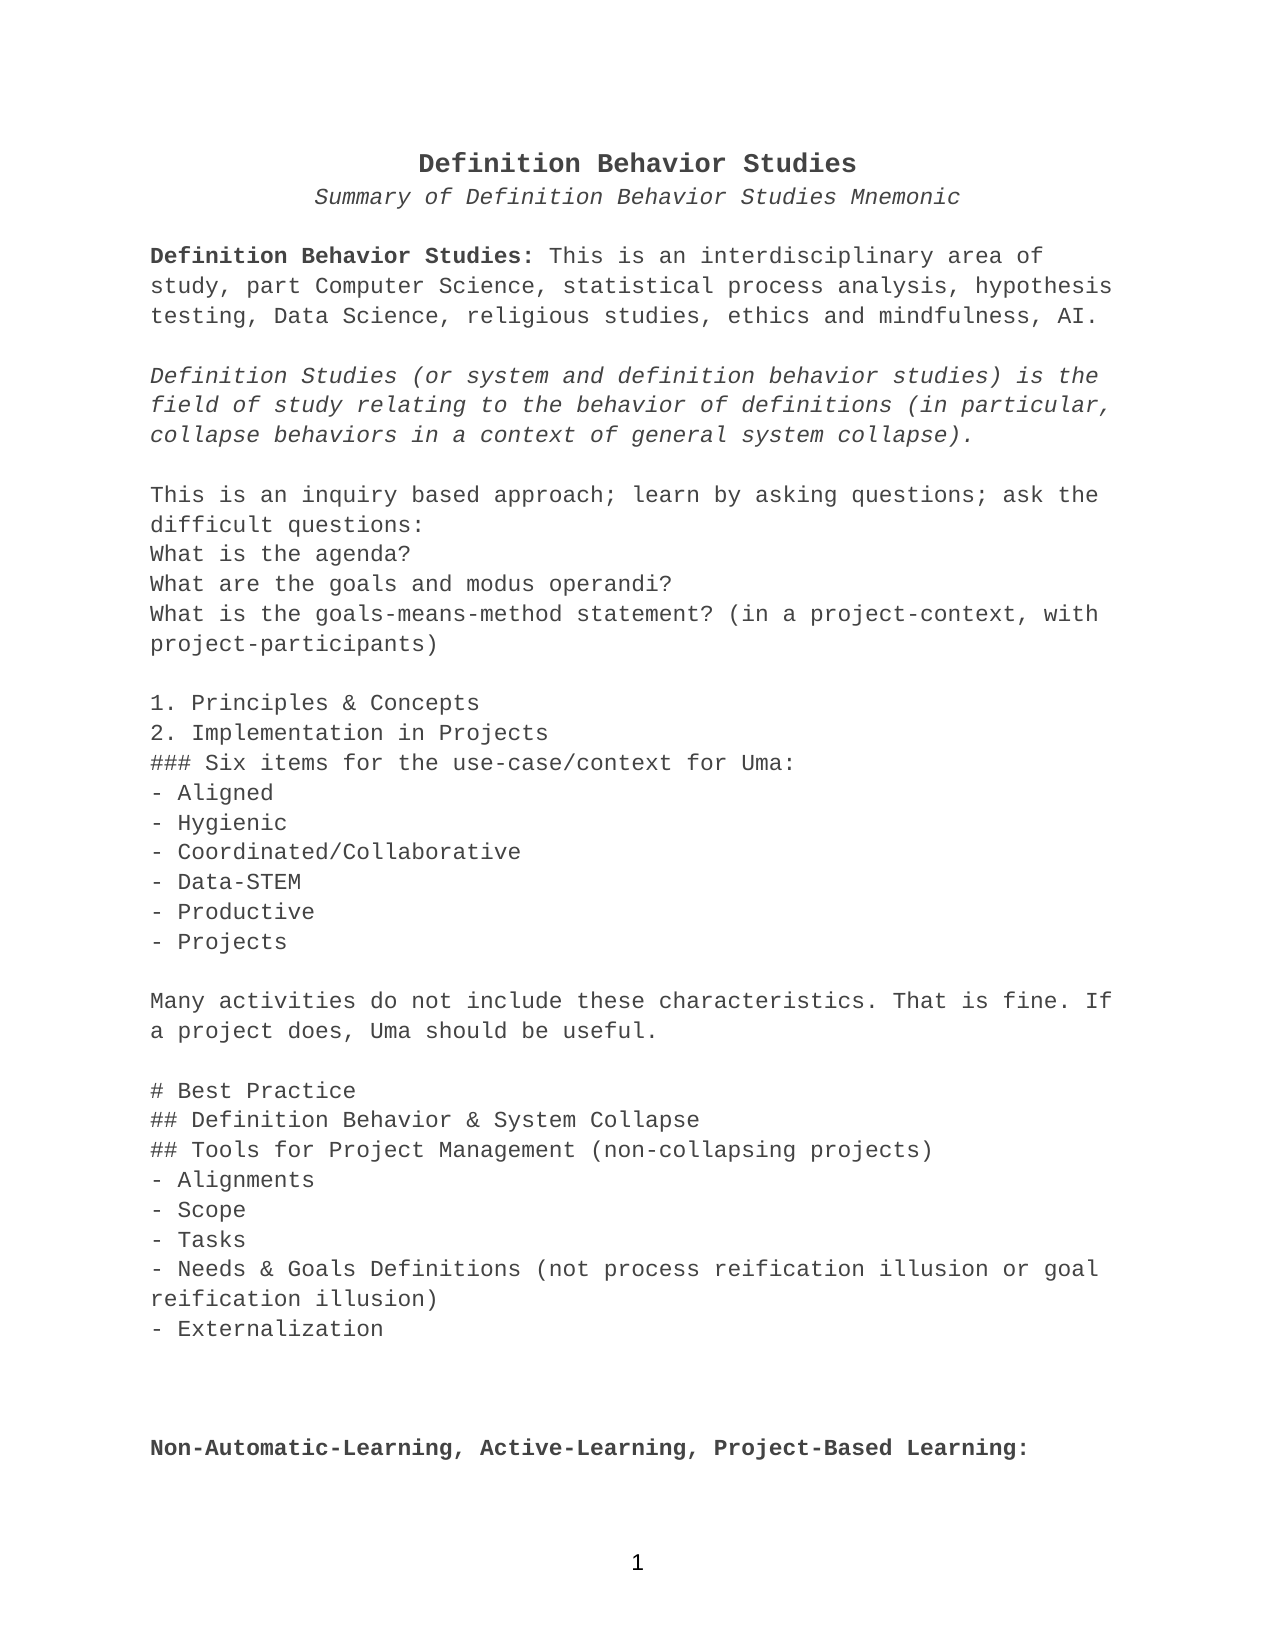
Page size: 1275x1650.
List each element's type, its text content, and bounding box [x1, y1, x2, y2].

text Definition Behavior Studies: This is an interdisciplinary area of study, part Computer Science, statistical process analysis, hypothesis testing, Data Science, religious studies, ethics and mindfulness, AI. [150, 245, 1125, 330]
text 2. Implementation in Projects [150, 722, 1125, 747]
text What is the goals-means-method statement? (in a project-context, with project-participants) [150, 602, 1125, 658]
text - Tasks [150, 1228, 1125, 1254]
text - Alignments [150, 1168, 1125, 1194]
text - Data-STEM [150, 871, 1125, 896]
text - Scope [150, 1198, 1125, 1224]
text Definition Behavior Studies [150, 150, 1125, 181]
text Many activities do not include these characteristics. That is fine. If a project does, Uma should be useful. [150, 990, 1125, 1045]
text What are the goals and modus operandi? [150, 573, 1125, 598]
text This is an inquiry based approach; learn by asking questions; ask the difficult questions: [150, 483, 1125, 539]
text - Aligned [150, 781, 1125, 807]
text Definition Studies (or system and definition behavior studies) is the field of study relating to the behavior of definitions (in particular, collapse behaviors in a context of general system collapse). [150, 364, 1125, 449]
text - Productive [150, 900, 1125, 926]
text ## Definition Behavior & System Collapse [150, 1109, 1125, 1135]
text - Coordinated/Collaborative [150, 841, 1125, 867]
text 1. Principles & Concepts [150, 692, 1125, 718]
text ## Tools for Project Management (non-collapsing projects) [150, 1139, 1125, 1164]
text Non-Automatic-Learning, Active-Learning, Project-Based Learning: [150, 1437, 1125, 1462]
text ### Six items for the use-case/context for Uma: [150, 751, 1125, 777]
text # Best Practice [150, 1079, 1125, 1105]
text - Projects [150, 930, 1125, 956]
text - Externalization [150, 1317, 1125, 1343]
text - Hygienic [150, 811, 1125, 837]
text Summary of Definition Behavior Studies Mnemonic [150, 185, 1125, 211]
text - Needs & Goals Definitions (not process reification illusion or goal reification illusion) [150, 1258, 1125, 1313]
text What is the agenda? [150, 543, 1125, 569]
